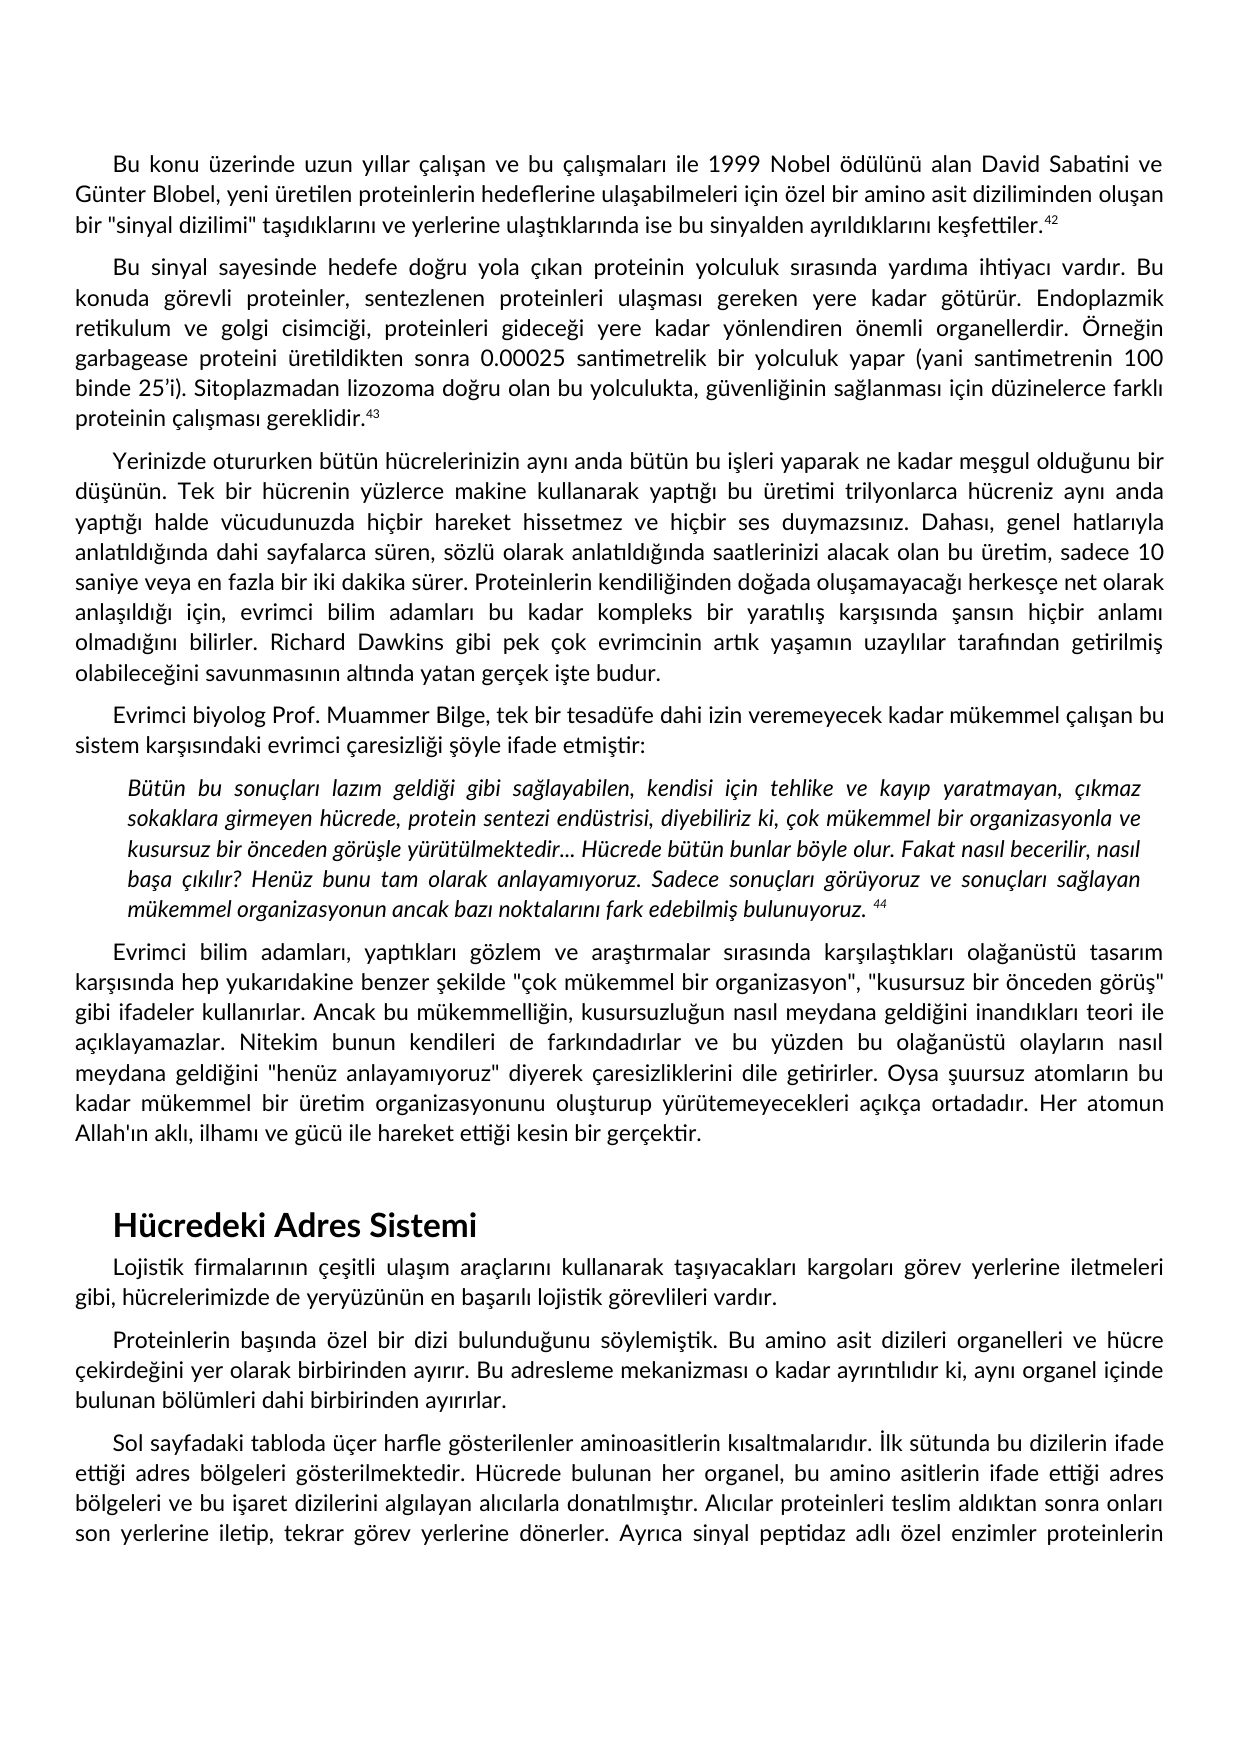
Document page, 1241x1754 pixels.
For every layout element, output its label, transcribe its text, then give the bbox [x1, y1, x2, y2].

text Bu sinyal sayesinde hedefe doğru yola çıkan proteinin yolculuk sırasında yardıma ihtiyacı vardır. Bu konuda görevli proteinler, sentezlenen proteinleri ulaşması gereken yere kadar götürür. Endoplazmik retikulum ve golgi cisimciği, proteinleri gideceği yere kadar yönlendiren önemli organellerdir. Örneğin garbagease proteini üretildikten sonra 0.00025 santimetrelik bir yolculuk yapar (yani santimetrenin 100 binde 25’i). Sitoplazmadan lizozoma doğru olan bu yolculukta, güvenliğinin sağlanması için düzinelerce farklı proteinin çalışması gereklidir.43 [75, 253, 1165, 432]
text Bu konu üzerinde uzun yıllar çalışan ve bu çalışmaları ile 1999 Nobel ödülünü alan David Sabatini ve Günter Blobel, yeni üretilen proteinlerin hedeflerine ulaşabilmeleri için özel bir amino asit diziliminden oluşan bir "sinyal dizilimi" taşıdıklarını ve yerlerine ulaştıklarında ise bu sinyalden ayrıldıklarını keşfettiler.42 [75, 150, 1165, 238]
text Bütün bu sonuçları lazım geldiği gibi sağlayabilen, kendisi için tehlike ve kayıp yaratmayan, çıkmaz sokaklara girmeyen hücrede, protein sentezi endüstrisi, diyebiliriz ki, çok mükemmel bir organizasyonla ve kusursuz bir önceden görüşle yürütülmektedir... Hücrede bütün bunlar böyle olur. Fakat nasıl becerilir, nasıl başa çıkılır? Henüz bunu tam olarak anlayamıyoruz. Sadece sonuçları görüyoruz ve sonuçları sağlayan mükemmel organizasyonun ancak bazı noktalarını fark edebilmiş bulunuyoruz. 44 [127, 774, 1143, 922]
text Yerinizde otururken bütün hücrelerinizin aynı anda bütün bu işleri yaparak ne kadar meşgul olduğunu bir düşünün. Tek bir hücrenin yüzlerce makine kullanarak yaptığı bu üretimi trilyonlarca hücreniz aynı anda yaptığı halde vücudunuzda hiçbir hareket hissetmez ve hiçbir ses duymazsınız. Dahası, genel hatlarıyla anlatıldığında dahi sayfalarca süren, sözlü olarak anlatıldığında saatlerinizi alacak olan bu üretim, sadece 10 saniye veya en fazla bir iki dakika sürer. Proteinlerin kendiliğinden doğada oluşamayacağı herkesçe net olarak anlaşıldığı için, evrimci bilim adamları bu kadar kompleks bir yaratılış karşısında şansın hiçbir anlamı olmadığını bilirler. Richard Dawkins gibi pek çok evrimcinin artık yaşamın uzaylılar tarafından getirilmiş olabileceğini savunmasının altında yatan gerçek işte budur. [75, 447, 1165, 686]
text Sol sayfadaki tabloda üçer harfle gösterilenler aminoasitlerin kısaltmalarıdır. İlk sütunda bu dizilerin ifade ettiği adres bölgeleri gösterilmektedir. Hücrede bulunan her organel, bu amino asitlerin ifade ettiği adres bölgeleri ve bu işaret dizilerini algılayan alıcılarla donatılmıştır. Alıcılar proteinleri teslim aldıktan sonra onları son yerlerine iletip, tekrar görev yerlerine dönerler. Ayrıca sinyal peptidaz adlı özel enzimler proteinlerin [75, 1428, 1165, 1547]
text Lojistik firmalarının çeşitli ulaşım araçlarını kullanarak taşıyacakları kargoları görev yerlerine iletmeleri gibi, hücrelerimizde de yeryüzünün en başarılı lojistik görevlileri vardır. [75, 1252, 1165, 1310]
text Evrimci biyolog Prof. Muammer Bilge, tek bir tesadüfe dahi izin veremeyecek kadar mükemmel çalışan bu sistem karşısındaki evrimci çaresizliği şöyle ifade etmiştir: [75, 701, 1165, 759]
text Evrimci bilim adamları, yaptıkları gözlem ve araştırmalar sırasında karşılaştıkları olağanüstü tasarım karşısında hep yukarıdakine benzer şekilde "çok mükemmel bir organizasyon", "kusursuz bir önceden görüş" gibi ifadeler kullanırlar. Ancak bu mükemmelliğin, kusursuzluğun nasıl meydana geldiğini inandıkları teori ile açıklayamazlar. Nitekim bunun kendileri de farkındadırlar ve bu yüzden bu olağanüstü olayların nasıl meydana geldiğini "henüz anlayamıyoruz" diyerek çaresizliklerini dile getirirler. Oysa şuursuz atomların bu kadar mükemmel bir üretim organizasyonunu oluşturup yürütemeyecekleri açıkça ortadadır. Her atomun Allah'ın aklı, ilhamı ve gücü ile hareket ettiği kesin bir gerçektir. [75, 937, 1165, 1146]
subtitle Hücredeki Adres Sistemi [112, 1204, 1165, 1244]
text Proteinlerin başında özel bir dizi bulunduğunu söylemiştik. Bu amino asit dizileri organelleri ve hücre çekirdeğini yer olarak birbirinden ayırır. Bu adresleme mekanizması o kadar ayrıntılıdır ki, aynı organel içinde bulunan bölümleri dahi birbirinden ayırırlar. [75, 1325, 1165, 1413]
